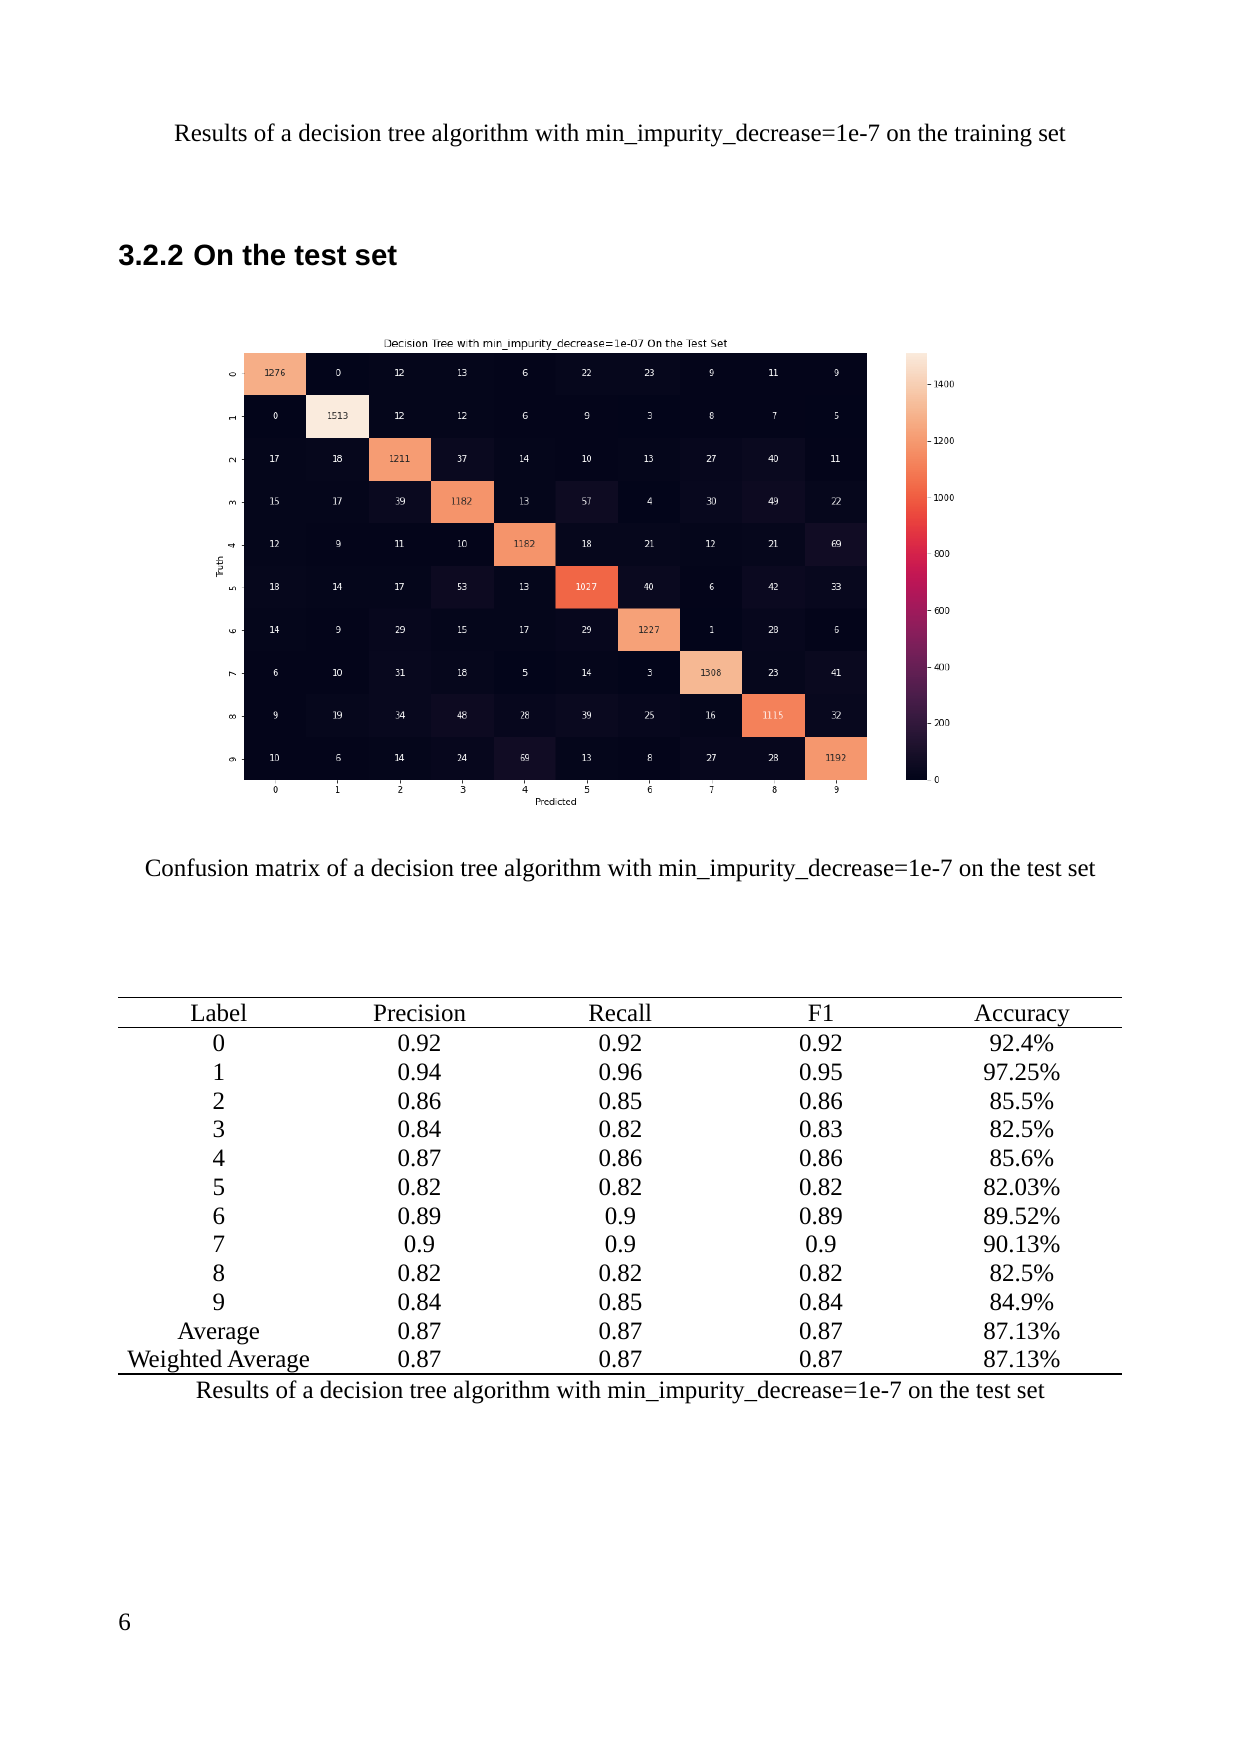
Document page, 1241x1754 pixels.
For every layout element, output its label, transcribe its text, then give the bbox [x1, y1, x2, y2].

table_cell 0.85 [520, 1086, 720, 1114]
table_header Accuracy [921, 998, 1122, 1027]
table_cell 0.82 [319, 1258, 520, 1287]
table_cell 85.6% [921, 1143, 1122, 1172]
table_cell 82.03% [921, 1172, 1122, 1201]
table_cell 0.87 [520, 1345, 720, 1373]
table_cell 3 [118, 1115, 319, 1143]
table_cell 0.82 [520, 1115, 720, 1143]
table_cell 0.82 [720, 1172, 921, 1201]
table_cell 0.82 [319, 1172, 520, 1201]
subtitle On the test set [118, 238, 1122, 272]
table_cell 0.86 [319, 1086, 520, 1114]
table_cell 0.87 [319, 1316, 520, 1344]
table_cell 0.86 [720, 1143, 921, 1172]
table_cell 0.9 [520, 1201, 720, 1229]
table_cell 7 [118, 1230, 319, 1258]
table_cell 87.13% [921, 1316, 1122, 1344]
table_cell 5 [118, 1172, 319, 1201]
picture [118, 284, 1123, 850]
table_cell 92.4% [921, 1028, 1122, 1057]
table_cell 0.92 [319, 1028, 520, 1057]
table_cell 0.87 [319, 1345, 520, 1373]
table_cell 0.87 [720, 1345, 921, 1373]
table_cell 0.95 [720, 1057, 921, 1086]
table_cell 0.89 [319, 1201, 520, 1229]
table_cell 97.25% [921, 1057, 1122, 1086]
text Confusion matrix of a decision tree algorithm with min_impurity_decrease=1e-7 on the test set [118, 850, 1122, 882]
table_cell 0.87 [720, 1316, 921, 1344]
table_cell 9 [118, 1287, 319, 1316]
table_cell 0.9 [520, 1230, 720, 1258]
table_cell 0.89 [720, 1201, 921, 1229]
table_cell 0.84 [319, 1287, 520, 1316]
table_cell 0.9 [319, 1230, 520, 1258]
text Results of a decision tree algorithm with min_impurity_decrease=1e-7 on the training set [118, 118, 1122, 147]
table_cell 0.86 [520, 1143, 720, 1172]
table_cell 82.5% [921, 1258, 1122, 1287]
table_cell 0.83 [720, 1115, 921, 1143]
table_cell 0.84 [319, 1115, 520, 1143]
table_cell 87.13% [921, 1345, 1122, 1373]
table_cell 0.9 [720, 1230, 921, 1258]
text Results of a decision tree algorithm with min_impurity_decrease=1e-7 on the test set [118, 1375, 1122, 1403]
table_cell 0 [118, 1028, 319, 1057]
table_cell 0.87 [520, 1316, 720, 1344]
table_cell 0.85 [520, 1287, 720, 1316]
table_cell 0.82 [720, 1258, 921, 1287]
table_cell Weighted Average [118, 1345, 319, 1373]
table_cell 0.86 [720, 1086, 921, 1114]
table_cell 1 [118, 1057, 319, 1086]
table_header Recall [520, 998, 720, 1027]
table_cell 0.82 [520, 1258, 720, 1287]
table_cell 82.5% [921, 1115, 1122, 1143]
table_cell 6 [118, 1201, 319, 1229]
table_cell 0.87 [319, 1143, 520, 1172]
table_header Precision [319, 998, 520, 1027]
table_cell 90.13% [921, 1230, 1122, 1258]
table_cell 2 [118, 1086, 319, 1114]
table_cell Average [118, 1316, 319, 1344]
table_header Label [118, 998, 319, 1027]
table_cell 4 [118, 1143, 319, 1172]
table_cell 89.52% [921, 1201, 1122, 1229]
table_cell 84.9% [921, 1287, 1122, 1316]
table_cell 85.5% [921, 1086, 1122, 1114]
table_cell 0.96 [520, 1057, 720, 1086]
table_cell 0.92 [520, 1028, 720, 1057]
table_header F1 [720, 998, 921, 1027]
table_cell 0.94 [319, 1057, 520, 1086]
table_cell 8 [118, 1258, 319, 1287]
table_cell 0.84 [720, 1287, 921, 1316]
table_cell 0.92 [720, 1028, 921, 1057]
table_cell 0.82 [520, 1172, 720, 1201]
